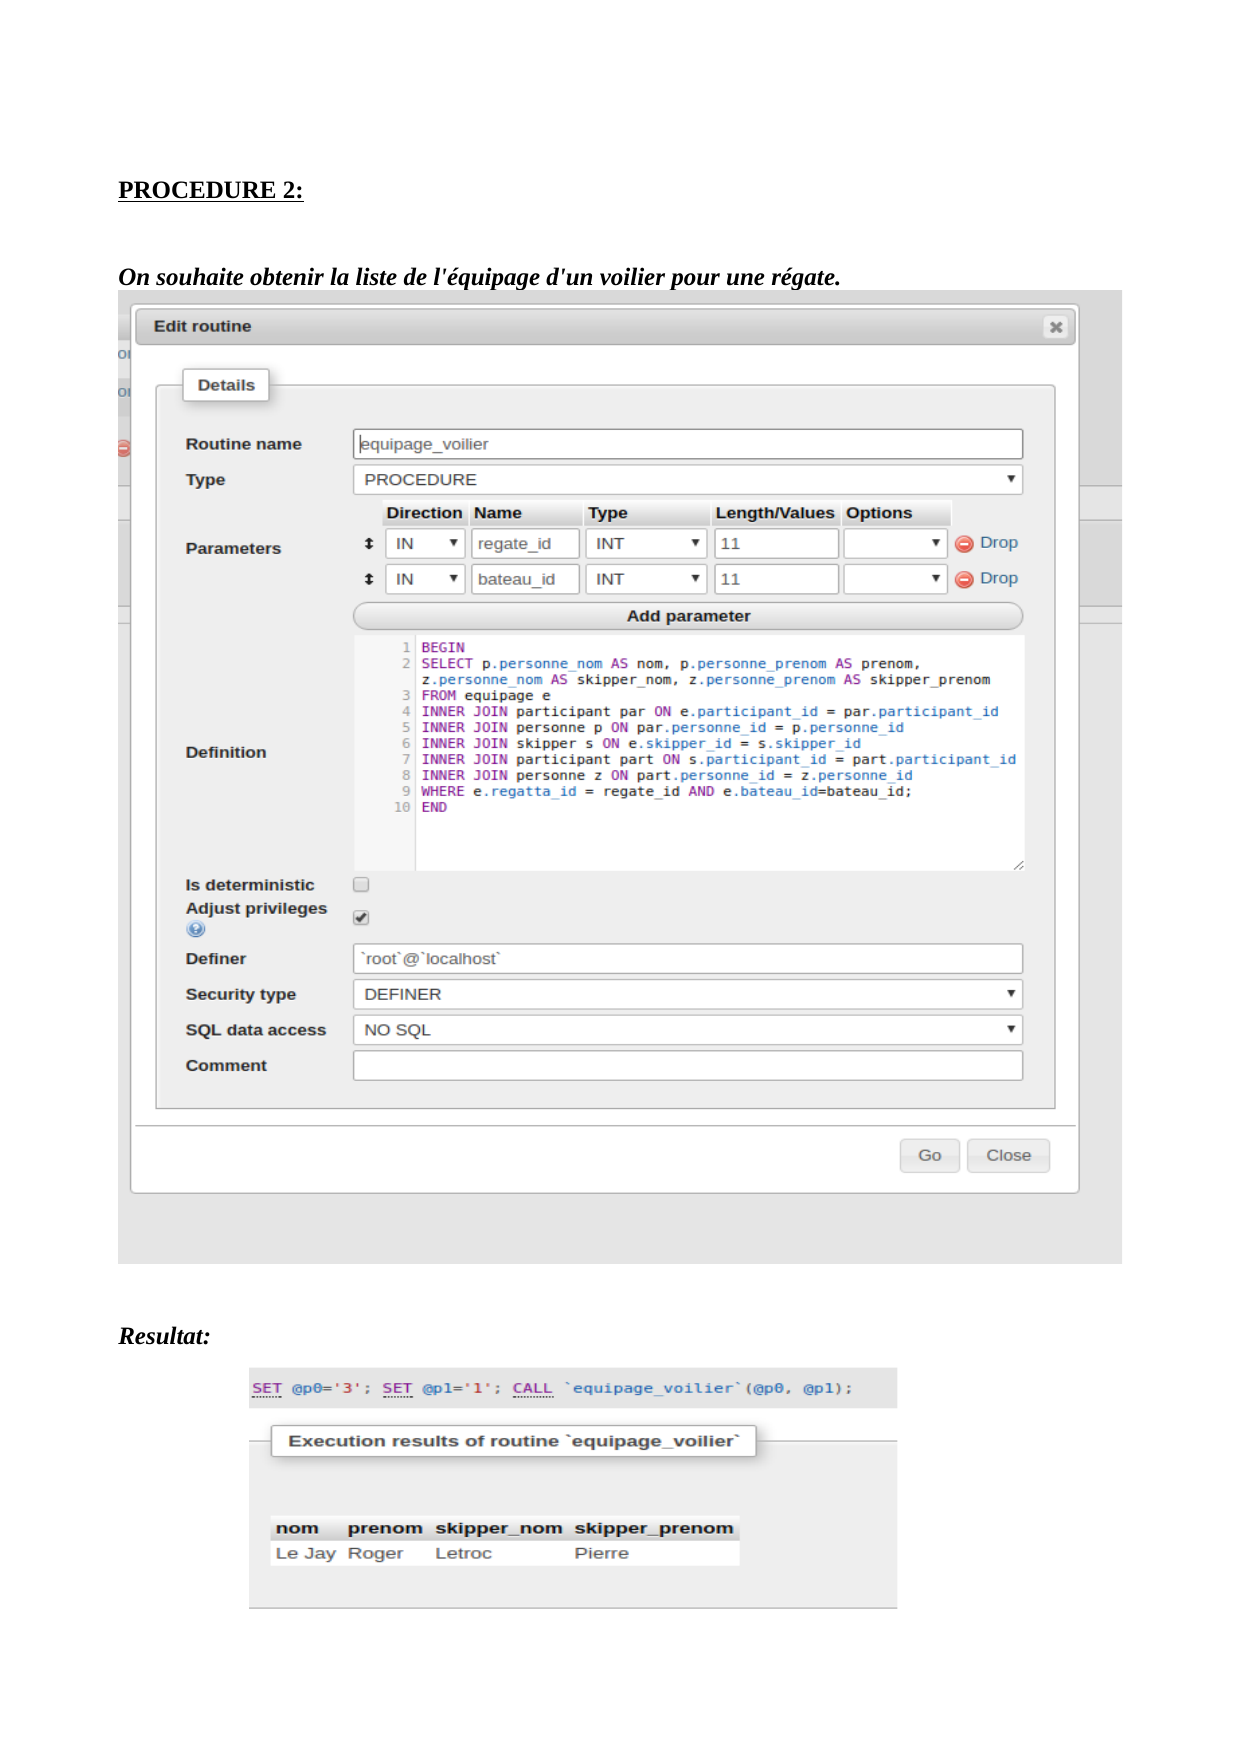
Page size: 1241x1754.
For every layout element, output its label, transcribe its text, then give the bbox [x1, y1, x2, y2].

picture [249, 1363, 898, 1610]
picture [118, 290, 1123, 1264]
text PROCEDURE 2: [118, 176, 1122, 204]
text Resultat: [118, 1321, 1122, 1350]
text On souhaite obtenir la liste de l'équipage d'un voilier pour une régate. [118, 262, 1122, 290]
